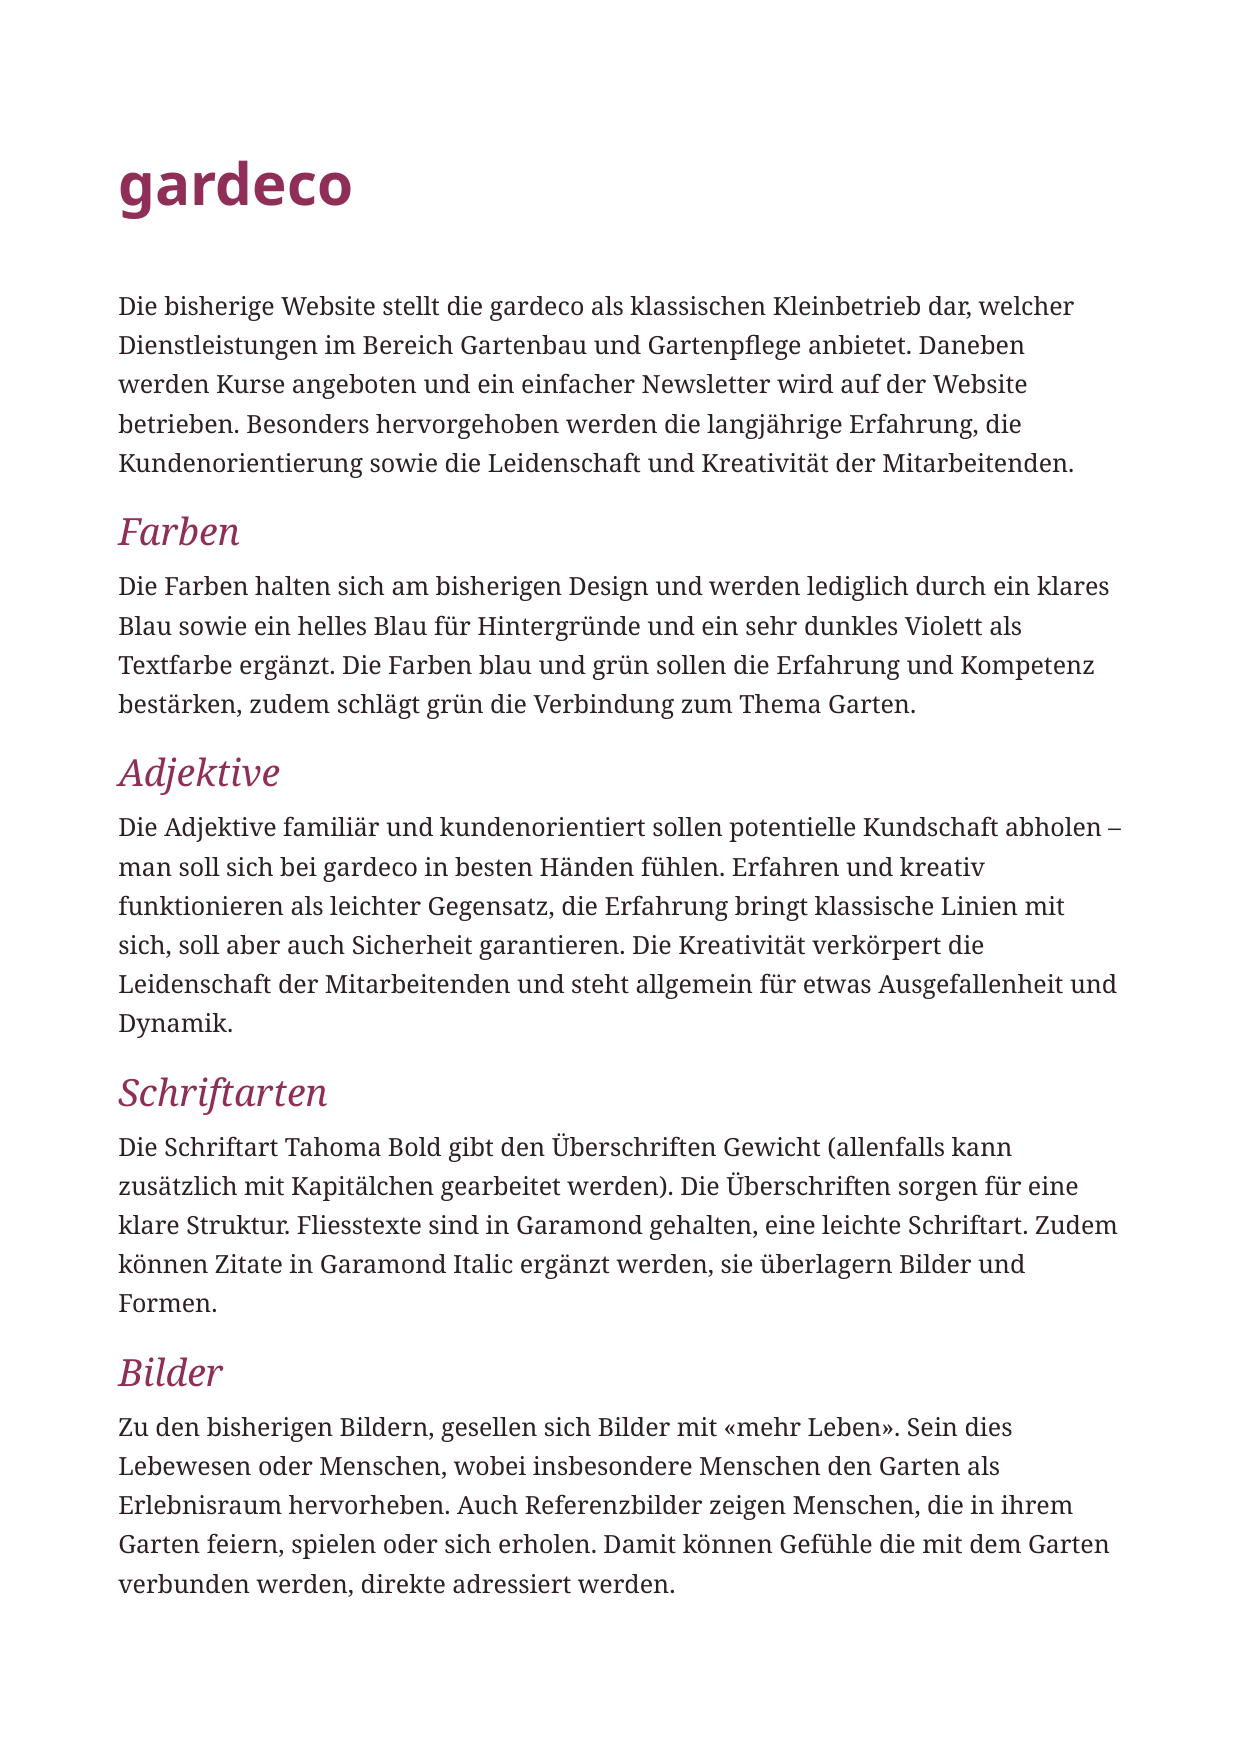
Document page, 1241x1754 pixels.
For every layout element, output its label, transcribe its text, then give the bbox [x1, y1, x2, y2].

text Zu den bisherigen Bildern, gesellen sich Bilder mit «mehr Leben». Sein dies Lebewesen oder Menschen, wobei insbesondere Menschen den Garten als Erlebnisraum hervorheben. Auch Referenzbilder zeigen Menschen, die in ihrem Garten feiern, spielen oder sich erholen. Damit können Gefühle die mit dem Garten verbunden werden, direkte adressiert werden. [118, 1410, 1122, 1600]
text Die Schriftart Tahoma Bold gibt den Überschriften Gewicht (allenfalls kann zusätzlich mit Kapitälchen gearbeitet werden). Die Überschriften sorgen für eine klare Struktur. Fliesstexte sind in Garamond gehalten, eine leichte Schriftart. Zudem können Zitate in Garamond Italic ergänzt werden, sie überlagern Bilder und Formen. [118, 1129, 1122, 1320]
subtitle Schriftarten [118, 1066, 1122, 1117]
subtitle Farben [118, 506, 1122, 557]
title gardeco [118, 143, 1122, 223]
text Die Adjektive familiär und kundenorientiert sollen potentielle Kundschaft abholen – man soll sich bei gardeco in besten Händen fühlen. Erfahren und kreativ funktionieren als leichter Gegensatz, die Erfahrung bringt klassische Linien mit sich, soll aber auch Sicherheit garantieren. Die Kreativität verkörpert die Leidenschaft der Mitarbeitenden und steht allgemein für etwas Ausgefallenheit und Dynamik. [118, 810, 1122, 1040]
subtitle Bilder [118, 1346, 1122, 1397]
text Die Farben halten sich am bisherigen Design und werden lediglich durch ein klares Blau sowie ein helles Blau für Hintergründe und ein sehr dunkles Violett als Textfarbe ergänzt. Die Farben blau und grün sollen die Erfahrung und Kompetenz bestärken, zudem schlägt grün die Verbindung zum Thema Garten. [118, 569, 1122, 721]
subtitle Adjektive [118, 747, 1122, 798]
text Die bisherige Website stellt die gardeco als klassischen Kleinbetrieb dar, welcher Dienstleistungen im Bereich Gartenbau und Gartenpflege anbietet. Daneben werden Kurse angeboten und ein einfacher Newsletter wird auf der Website betrieben. Besonders hervorgehoben werden die langjährige Erfahrung, die Kundenorientierung sowie die Leidenschaft und Kreativität der Mitarbeitenden. [118, 289, 1122, 479]
